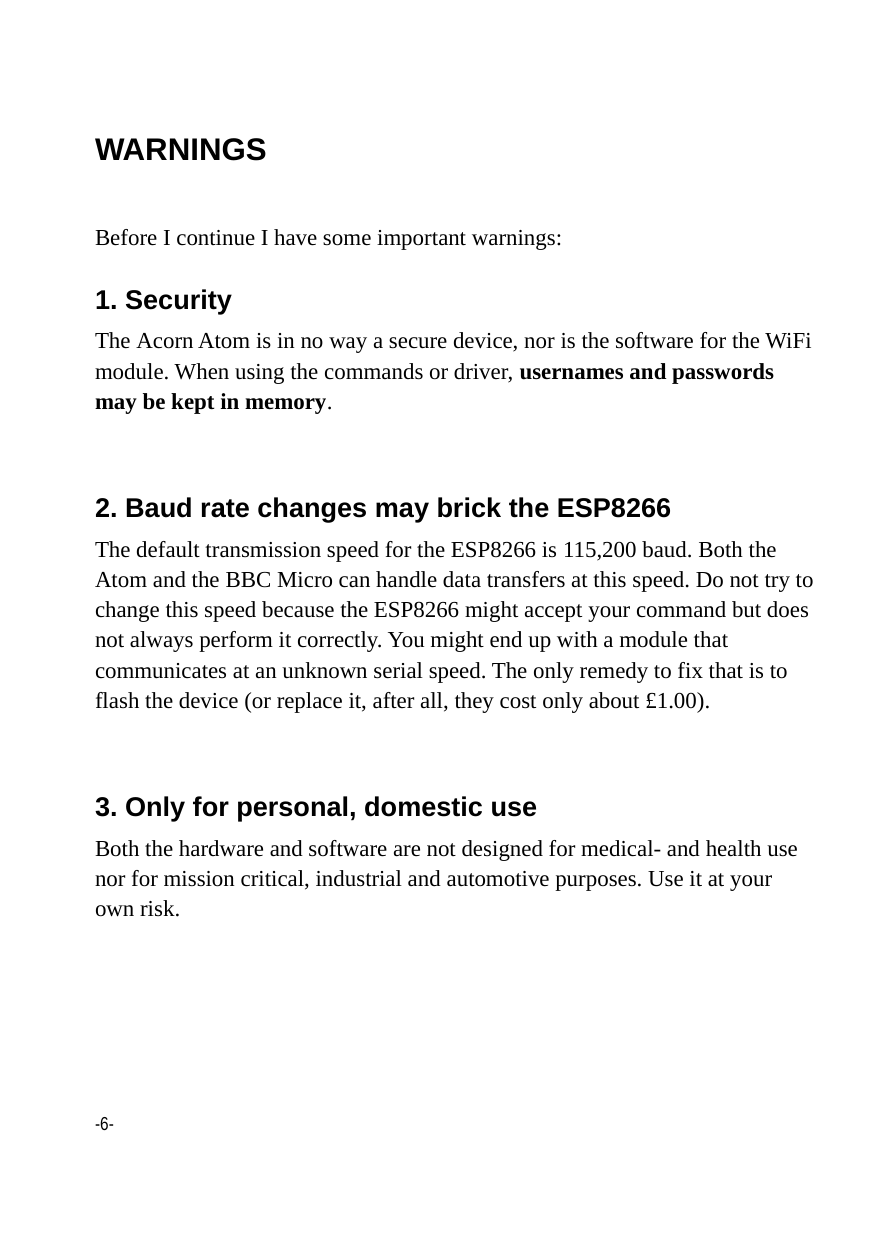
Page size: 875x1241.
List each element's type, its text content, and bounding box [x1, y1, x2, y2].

text Before I continue I have some important warnings: [95, 224, 815, 251]
subtitle 3. Only for personal, domestic use [95, 791, 815, 822]
text The Acorn Atom is in no way a secure device, nor is the software for the WiFi module. When using the commands or driver, usernames and passwords may be kept in memory. [95, 328, 815, 414]
subtitle 1. Security [95, 284, 815, 315]
text Both the hardware and software are not designed for medical- and health use nor for mission critical, industrial and automotive purposes. Use it at your own risk. [95, 835, 815, 922]
subtitle WARNINGS [95, 131, 815, 167]
subtitle 2. Baud rate changes may brick the ESP8266 [95, 492, 815, 523]
text The default transmission speed for the ESP8266 is 115,200 baud. Both the Atom and the BBC Micro can handle data transfers at this speed. Do not try to change this speed because the ESP8266 might accept your command but does not always perform it correctly. You might end up with a module that communicates at an unknown serial speed. The only remedy to fix that is to flash the device (or replace it, after all, they cost only about £1.00). [95, 536, 815, 713]
